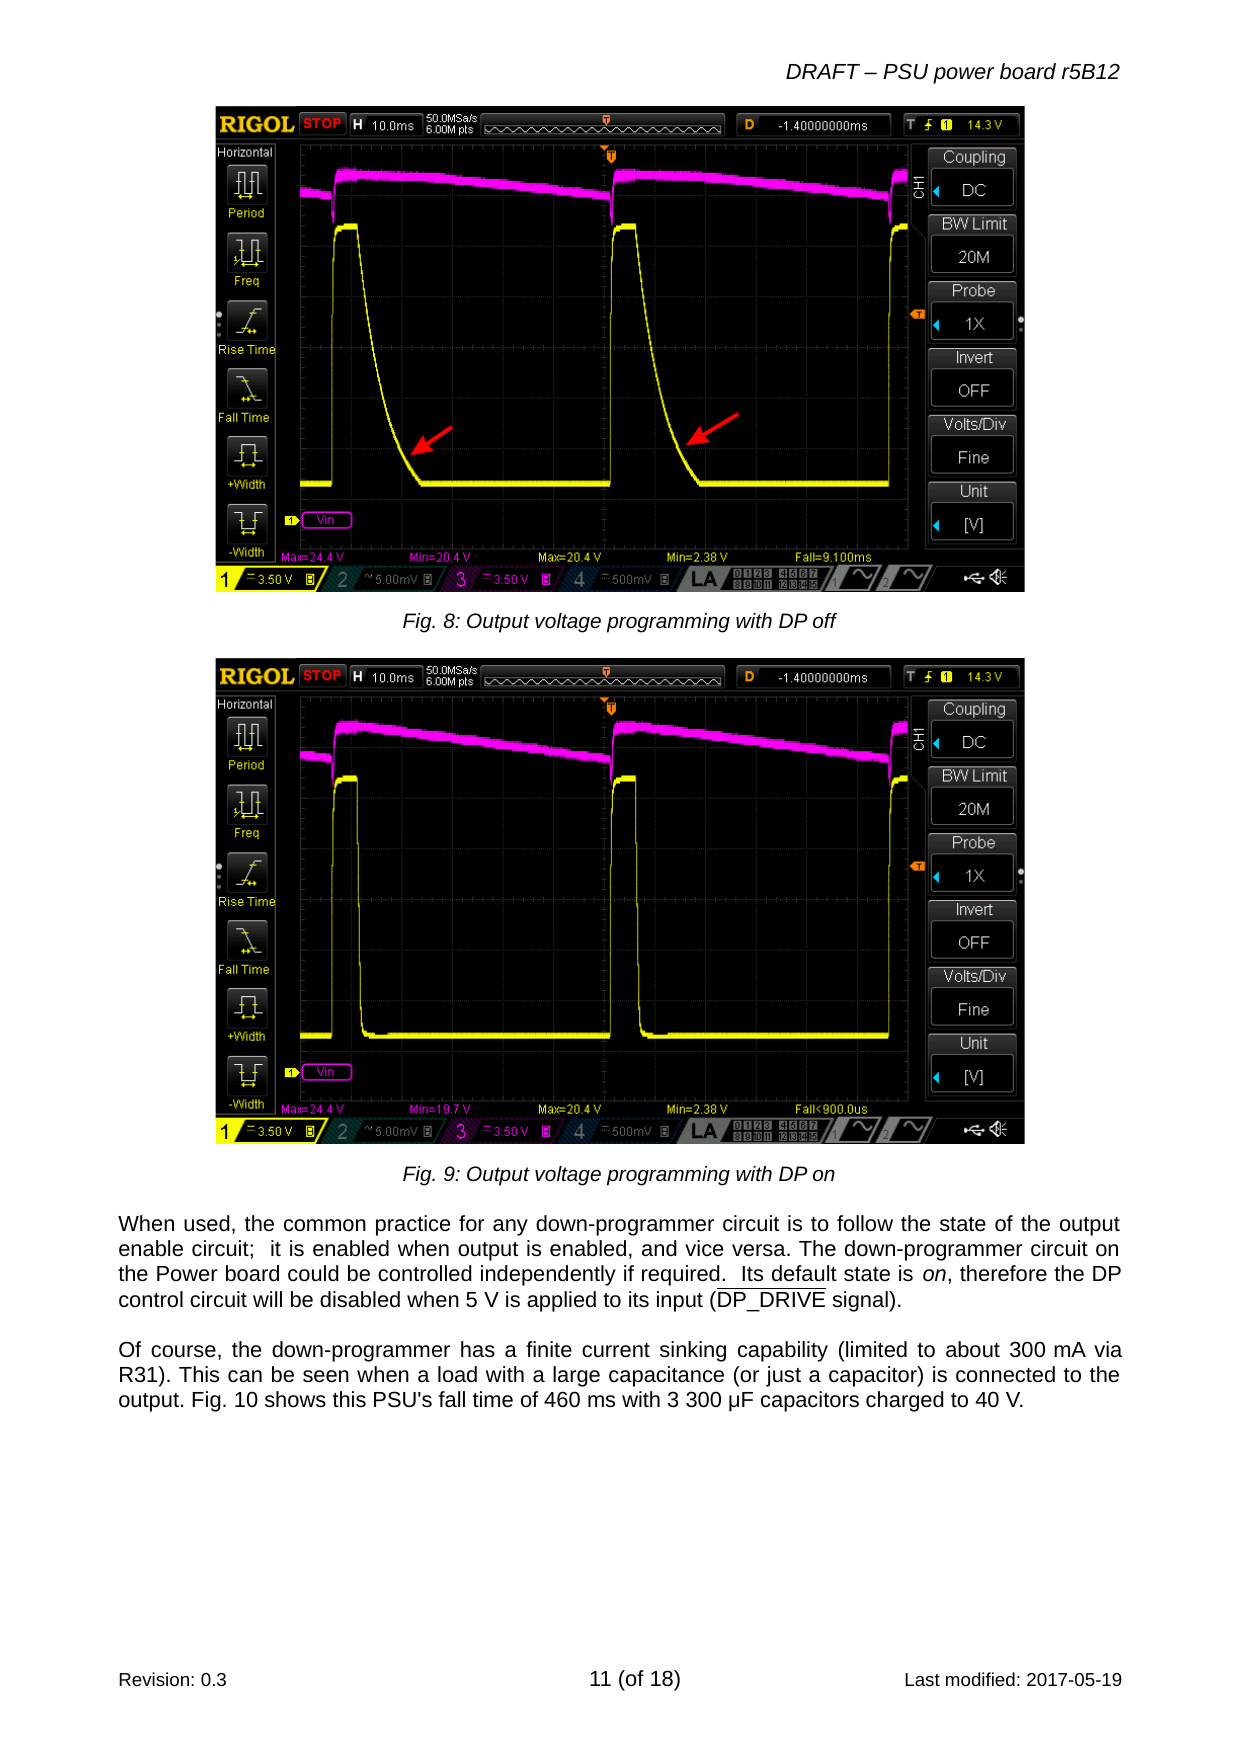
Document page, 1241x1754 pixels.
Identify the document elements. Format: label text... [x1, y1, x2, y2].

text When used, the common practice for any down-programmer circuit is to follow the state of the output enable circuit; it is enabled when output is enabled, and vice versa. The down-programmer circuit on the Power board could be controlled independently if required. Its default state is on, therefore the DP control circuit will be disabled when 5 V is applied to its input (DP_DRIVE signal). [118, 1211, 1122, 1312]
text Fig. 9: Output voltage programming with DP on [216, 1144, 1025, 1186]
picture [215, 106, 1025, 592]
text Of course, the down-programmer has a finite current sinking capability (limited to about 300 mA via R31). This can be seen when a load with a large capacitance (or just a capacitor) is connected to the output. Fig. 10 shows this PSU's fall time of 460 ms with 3 300 μF capacitors charged to 40 V. [118, 1337, 1122, 1412]
picture [215, 658, 1025, 1144]
text Fig. 8: Output voltage programming with DP off [216, 592, 1025, 633]
